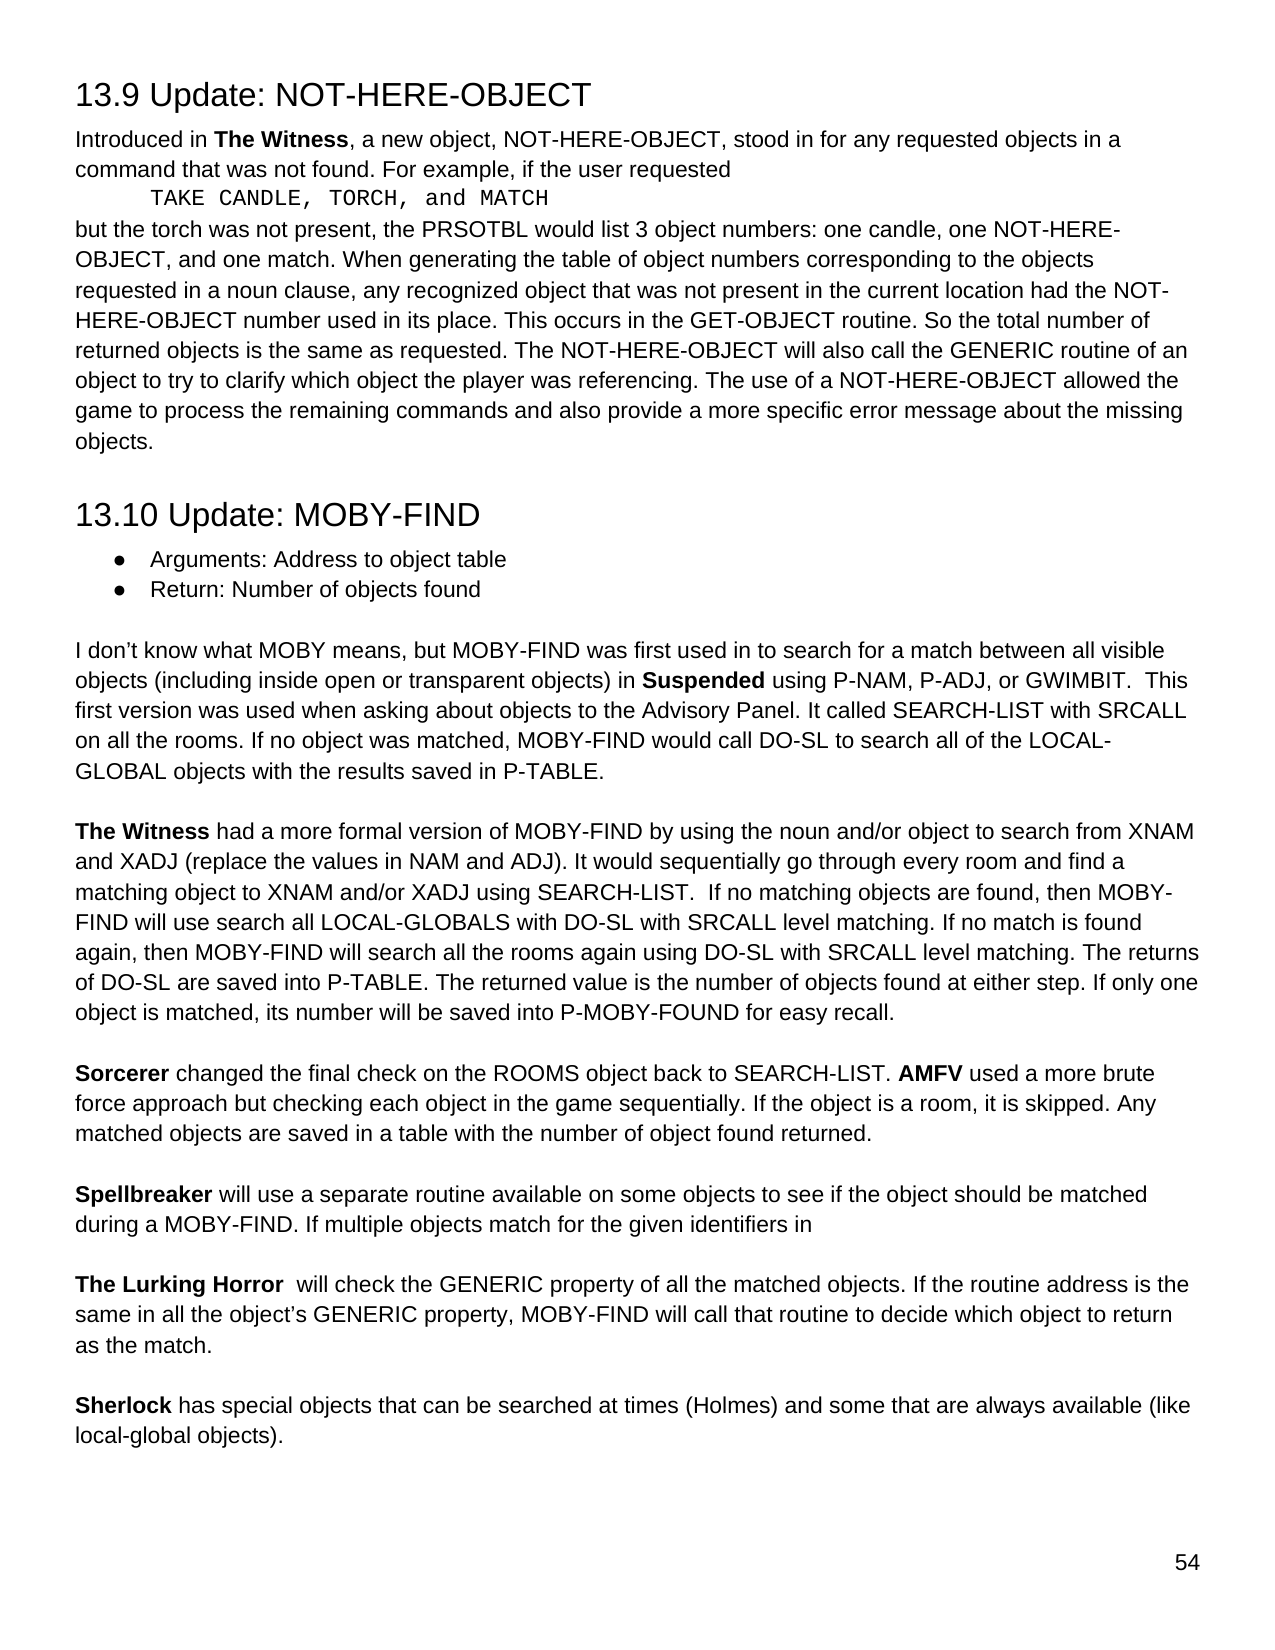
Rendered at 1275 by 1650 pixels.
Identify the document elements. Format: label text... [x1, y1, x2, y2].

text The Witness had a more formal version of MOBY-FIND by using the noun and/or object to search from XNAM and XADJ (replace the values in NAM and ADJ). It would sequentially go through every room and find a matching object to XNAM and/or XADJ using SEARCH-LIST. If no matching objects are found, then MOBY-FIND will use search all LOCAL-GLOBALS with DO-SL with SRCALL level matching. If no match is found again, then MOBY-FIND will search all the rooms again using DO-SL with SRCALL level matching. The returns of DO-SL are saved into P-TABLE. The returned value is the number of objects found at either step. If only one object is matched, its number will be saved into P-MOBY-FOUND for easy recall. [75, 818, 1200, 1026]
list Return: Number of objects found [112, 576, 1200, 603]
subtitle 13.10 Update: MOBY-FIND [75, 495, 1200, 534]
text Introduced in The Witness, a new object, NOT-HERE-OBJECT, stood in for any requested objects in a command that was not found. For example, if the user requested [75, 126, 1200, 182]
text I don’t know what MOBY means, but MOBY-FIND was first used in to search for a match between all visible objects (including inside open or transparent objects) in Suspended using P-NAM, P-ADJ, or GWIMBIT. This first version was used when asking about objects to the Advisory Panel. It called SEARCH-LIST with SRCALL on all the rooms. If no object was matched, MOBY-FIND would call DO-SL to search all of the LOCAL-GLOBAL objects with the results saved in P-TABLE. [75, 637, 1200, 784]
text Spellbreaker will use a separate routine available on some objects to see if the object should be matched during a MOBY-FIND. If multiple objects match for the given identifiers in [75, 1181, 1200, 1237]
text The Lurking Horror will check the GENERIC property of all the matched objects. If the routine address is the same in all the object’s GENERIC property, MOBY-FIND will call that routine to decide which object to return as the match. [75, 1271, 1200, 1358]
text but the torch was not present, the PRSOTBL would list 3 object numbers: one candle, one NOT-HERE-OBJECT, and one match. When generating the table of object numbers corresponding to the objects requested in a noun clause, any recognized object that was not present in the current location had the NOT-HERE-OBJECT number used in its place. This occurs in the GET-OBJECT routine. So the total number of returned objects is the same as requested. The NOT-HERE-OBJECT will also call the GENERIC routine of an object to try to clarify which object the player was referencing. The use of a NOT-HERE-OBJECT allowed the game to process the remaining commands and also provide a more specific error message about the missing objects. [75, 216, 1200, 454]
subtitle 13.9 Update: NOT-HERE-OBJECT [75, 75, 1200, 113]
text Sorcerer changed the final check on the ROOMS object back to SEARCH-LIST. AMFV used a more brute force approach but checking each object in the game sequentially. If the object is a room, it is skipped. Any matched objects are saved in a table with the number of object found returned. [75, 1060, 1200, 1147]
text TAKE CANDLE, TORCH, and MATCH [75, 186, 1200, 212]
text Sherlock has special objects that can be searched at times (Holmes) and some that are always available (like local-global objects). [75, 1392, 1200, 1449]
list Arguments: Address to object table [112, 546, 1200, 573]
